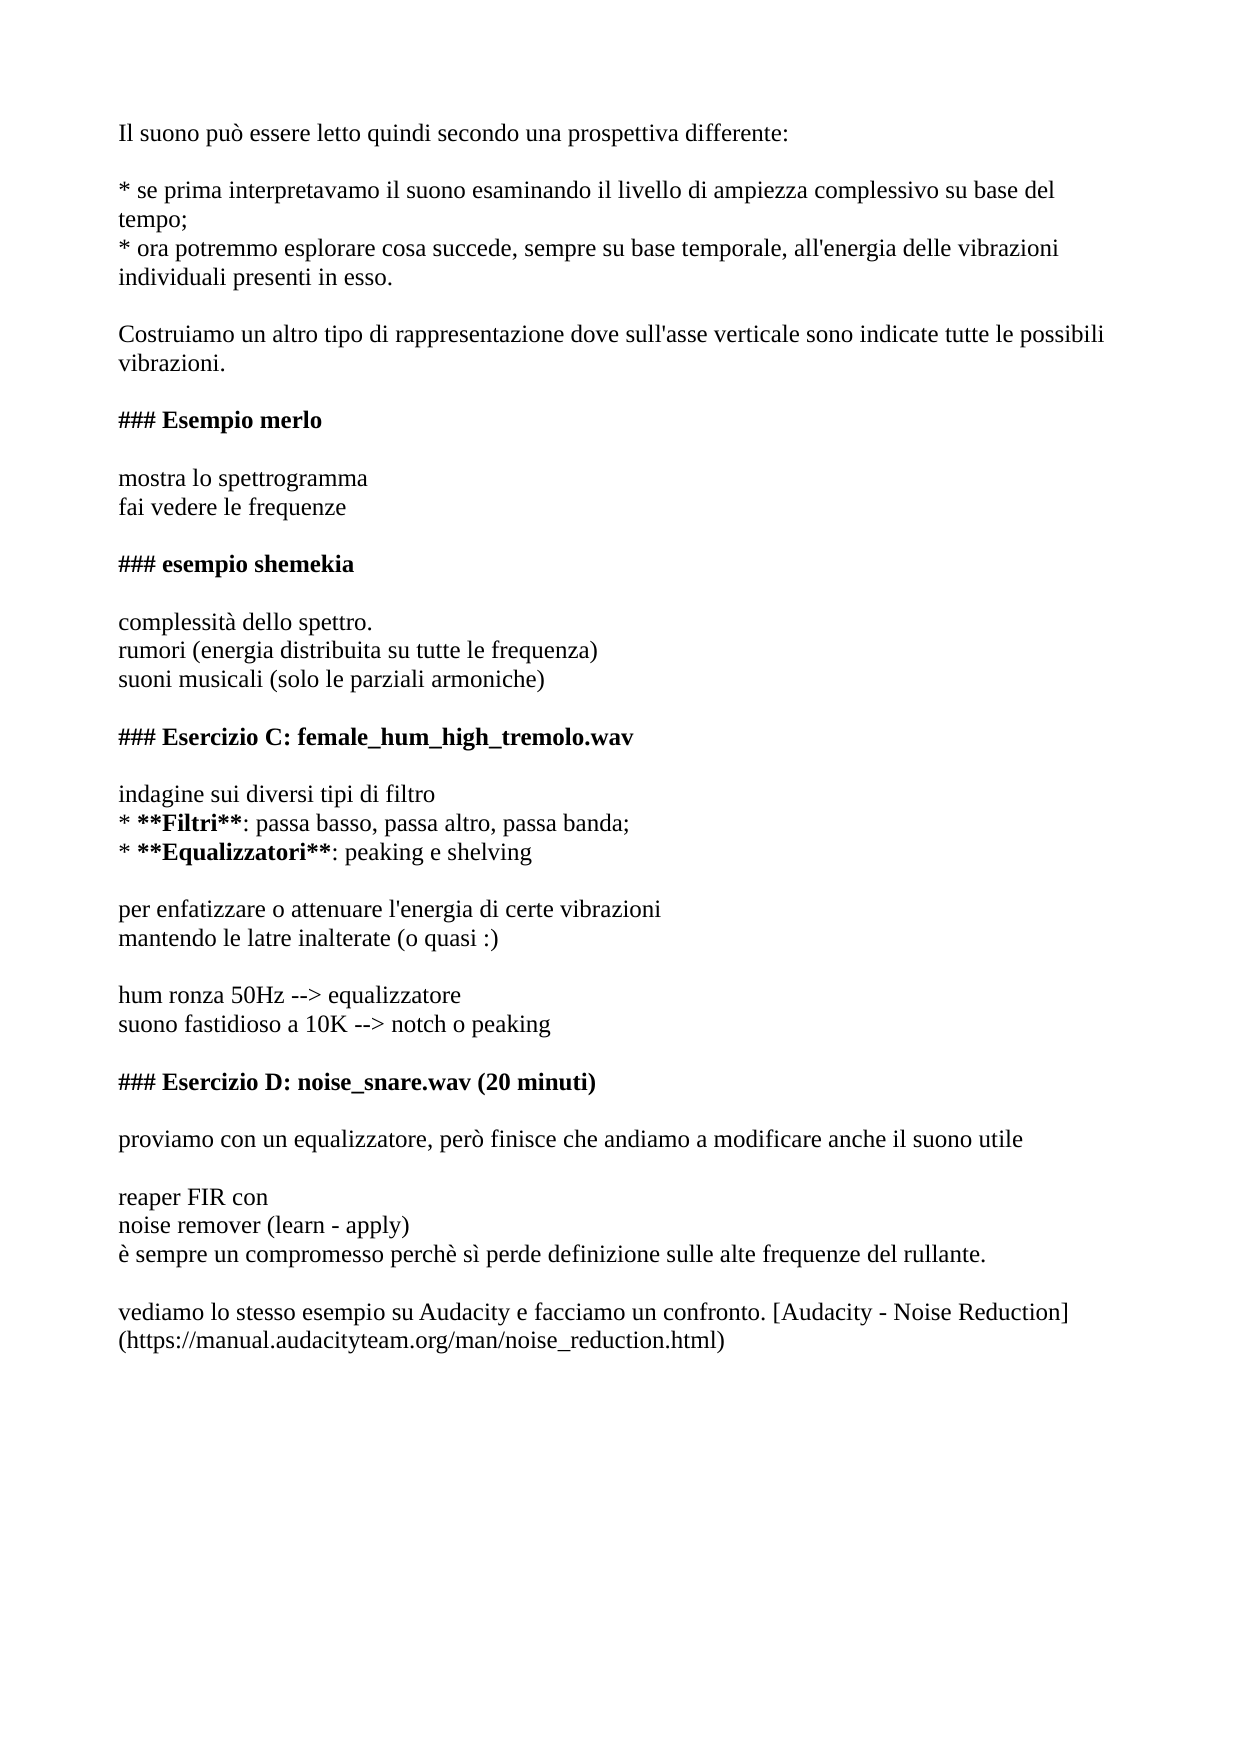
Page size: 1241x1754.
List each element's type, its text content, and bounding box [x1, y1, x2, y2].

text mantendo le latre inalterate (o quasi :) [118, 923, 1122, 952]
text fai vedere le frequenze [118, 492, 1122, 521]
text mostra lo spettrogramma [118, 463, 1122, 492]
text * **Filtri**: passa basso, passa altro, passa banda; [118, 808, 1122, 837]
text rumori (energia distribuita su tutte le frequenza) [118, 636, 1122, 664]
text vediamo lo stesso esempio su Audacity e facciamo un confronto. [Audacity - Noise Reduction](https://manual.audacityteam.org/man/noise_reduction.html) [118, 1297, 1122, 1354]
text complessità dello spettro. [118, 607, 1122, 636]
text hum ronza 50Hz --> equalizzatore [118, 981, 1122, 1009]
text noise remover (learn - apply) [118, 1211, 1122, 1239]
text Costruiamo un altro tipo di rappresentazione dove sull'asse verticale sono indicate tutte le possibili vibrazioni. [118, 319, 1122, 377]
text ### Esercizio C: female_hum_high_tremolo.wav [118, 722, 1122, 751]
text indagine sui diversi tipi di filtro [118, 779, 1122, 808]
text * ora potremmo esplorare cosa succede, sempre su base temporale, all'energia delle vibrazioni individuali presenti in esso. [118, 233, 1122, 291]
text ### esempio shemekia [118, 549, 1122, 578]
text ### Esercizio D: noise_snare.wav (20 minuti) [118, 1067, 1122, 1096]
text è sempre un compromesso perchè sì perde definizione sulle alte frequenze del rullante. [118, 1239, 1122, 1268]
text suoni musicali (solo le parziali armoniche) [118, 664, 1122, 693]
text per enfatizzare o attenuare l'energia di certe vibrazioni [118, 894, 1122, 923]
text proviamo con un equalizzatore, però finisce che andiamo a modificare anche il suono utile [118, 1124, 1122, 1153]
text reaper FIR con [118, 1182, 1122, 1211]
text ### Esempio merlo [118, 406, 1122, 434]
text * **Equalizzatori**: peaking e shelving [118, 837, 1122, 866]
text * se prima interpretavamo il suono esaminando il livello di ampiezza complessivo su base del tempo; [118, 176, 1122, 233]
text Il suono può essere letto quindi secondo una prospettiva differente: [118, 118, 1122, 147]
text suono fastidioso a 10K --> notch o peaking [118, 1009, 1122, 1038]
